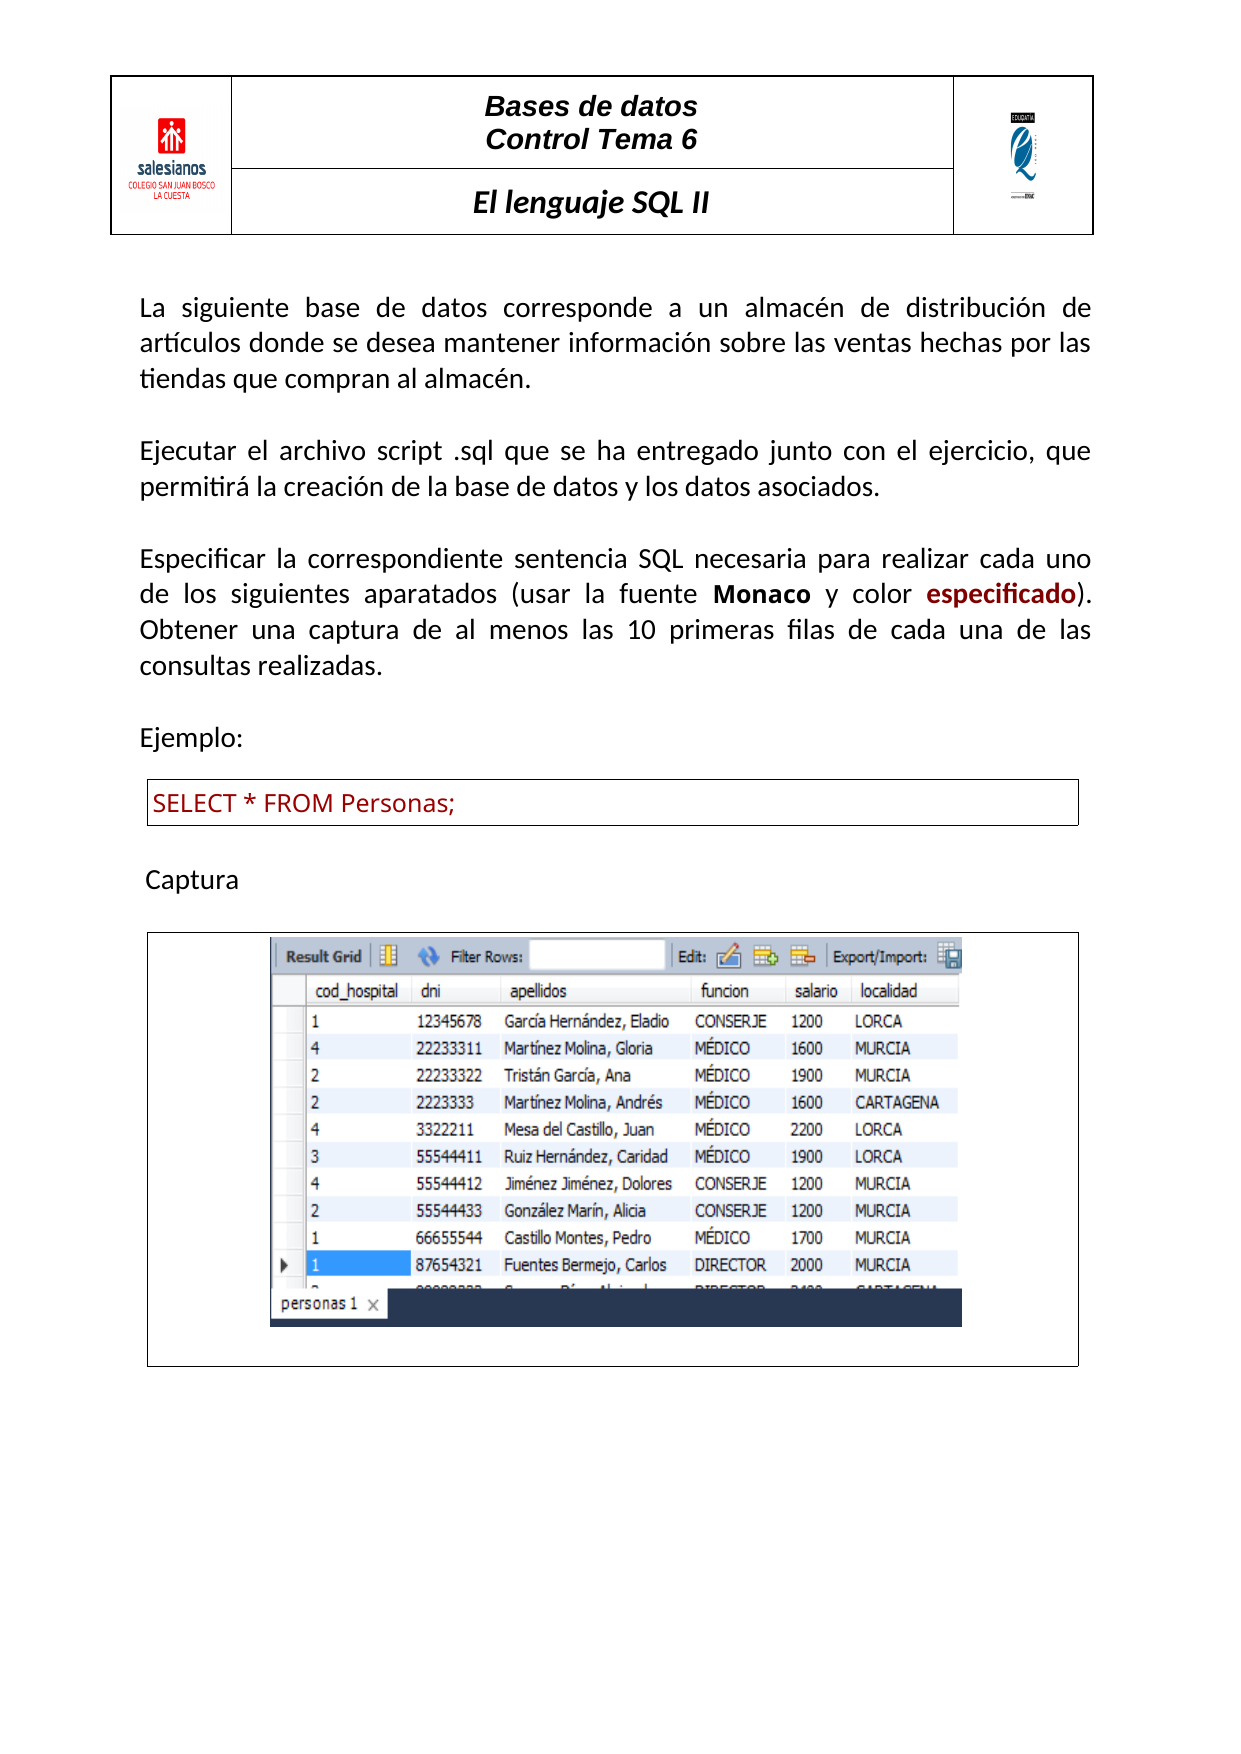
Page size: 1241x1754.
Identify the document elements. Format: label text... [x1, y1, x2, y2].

subtitle La siguiente base de datos corresponde a un almacén de distribución de artículos donde se desea mantener información sobre las ventas hechas por las tiendas que compran al almacén. [139, 289, 1093, 396]
table_header [148, 933, 1078, 1366]
text Captura [145, 861, 1093, 896]
picture [270, 937, 962, 1327]
picture [119, 105, 227, 213]
subtitle Especificar la correspondiente sentencia SQL necesaria para realizar cada uno de los siguientes aparatados (usar la fuente Monaco y color especificado). Obtener una captura de al menos las 10 primeras filas de cada una de las consultas realizadas. [139, 540, 1093, 682]
subtitle Ejemplo: [139, 719, 1093, 754]
picture [1010, 112, 1037, 199]
subtitle Ejecutar el archivo script .sql que se ha entregado junto con el ejercicio, que permitirá la creación de la base de datos y los datos asociados. [139, 432, 1093, 503]
table_header SELECT * FROM Personas; [148, 780, 1078, 825]
